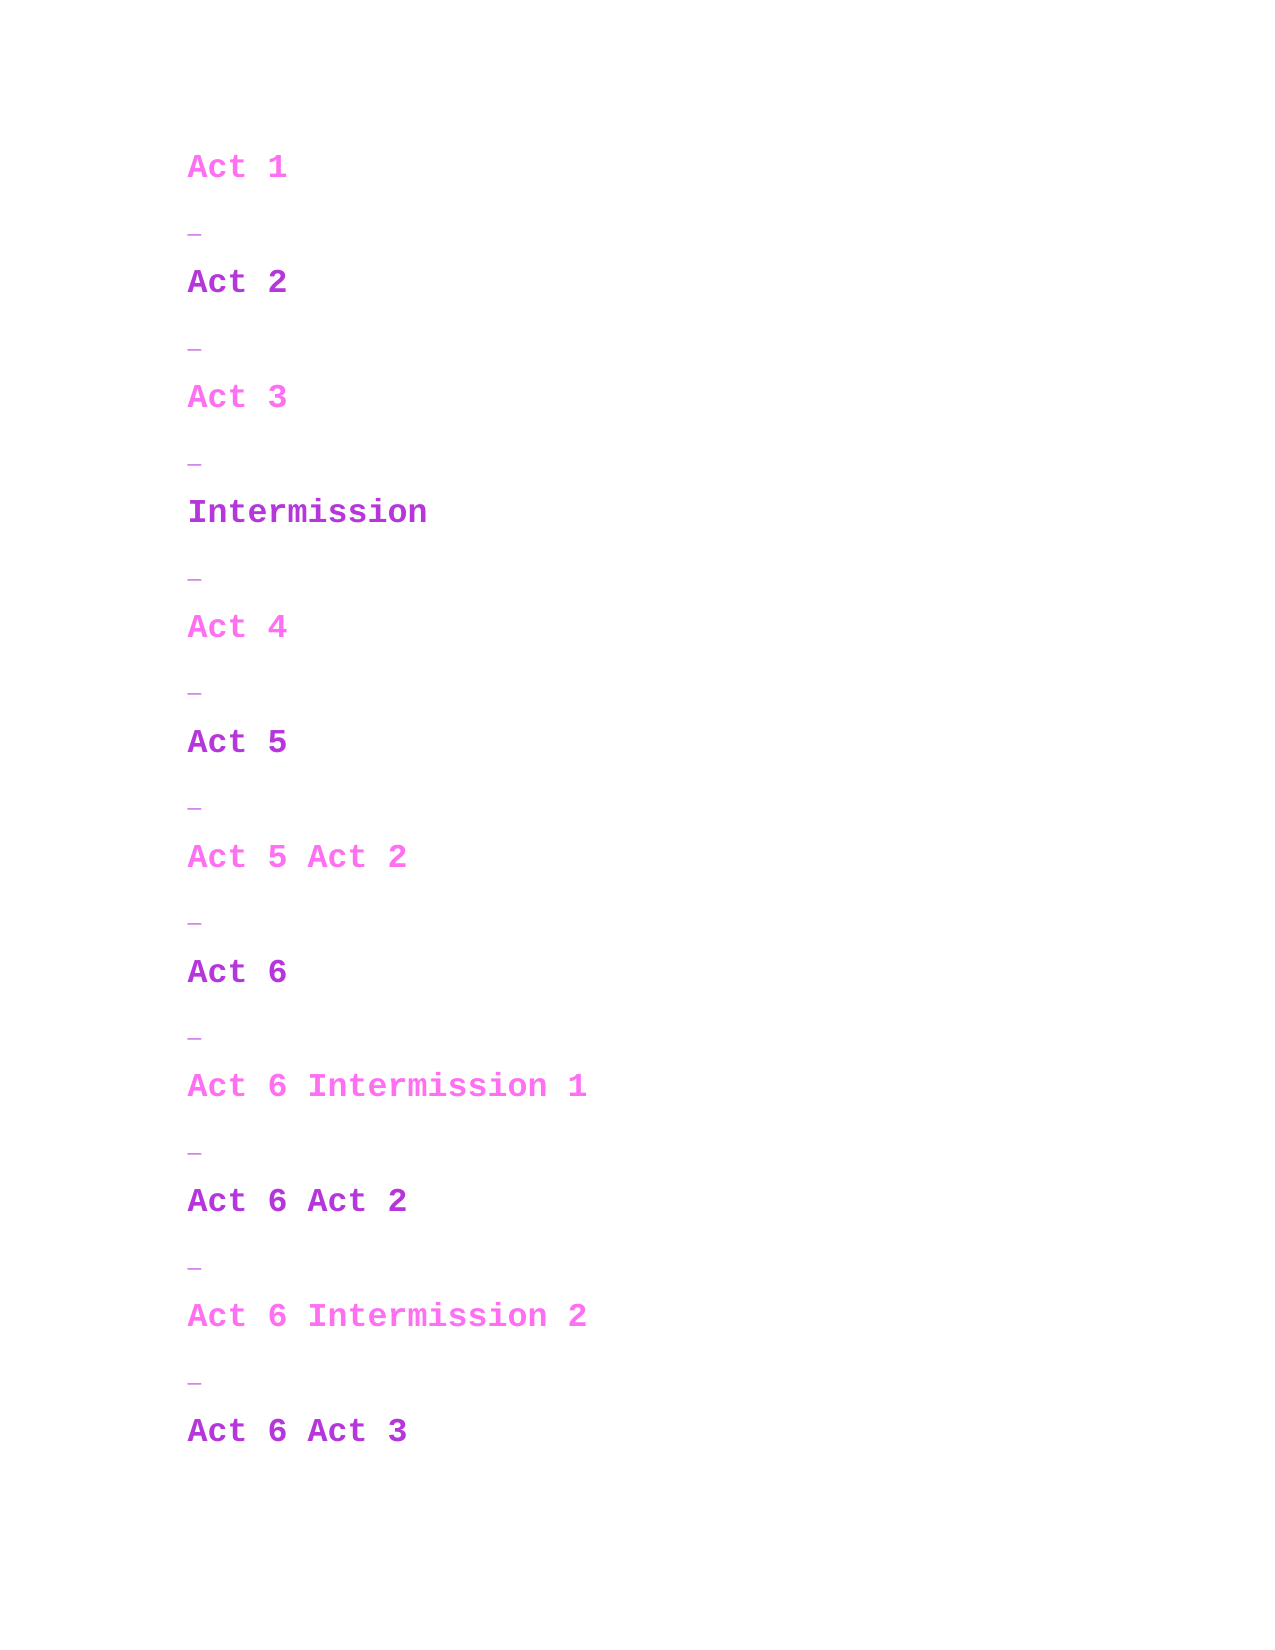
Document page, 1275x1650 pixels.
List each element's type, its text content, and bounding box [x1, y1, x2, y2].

text Act 1 [187, 150, 1087, 188]
text _ [187, 1248, 1087, 1274]
text Act 6 [187, 954, 1087, 992]
text Act 3 [187, 380, 1087, 418]
text _ [187, 1133, 1087, 1159]
text _ [187, 329, 1087, 355]
text Act 4 [187, 609, 1087, 647]
text _ [187, 674, 1087, 700]
text _ [187, 559, 1087, 585]
text Act 2 [187, 265, 1087, 303]
text _ [187, 789, 1087, 815]
text Act 5 Act 2 [187, 839, 1087, 877]
text Act 6 Act 2 [187, 1184, 1087, 1222]
text _ [187, 444, 1087, 470]
text _ [187, 904, 1087, 929]
text Act 6 Intermission 2 [187, 1299, 1087, 1337]
text _ [187, 1363, 1087, 1389]
text Intermission [187, 495, 1087, 532]
text _ [187, 1018, 1087, 1044]
text Act 6 Act 3 [187, 1414, 1087, 1452]
text Act 6 Intermission 1 [187, 1069, 1087, 1107]
text Act 5 [187, 724, 1087, 762]
text _ [187, 214, 1087, 240]
